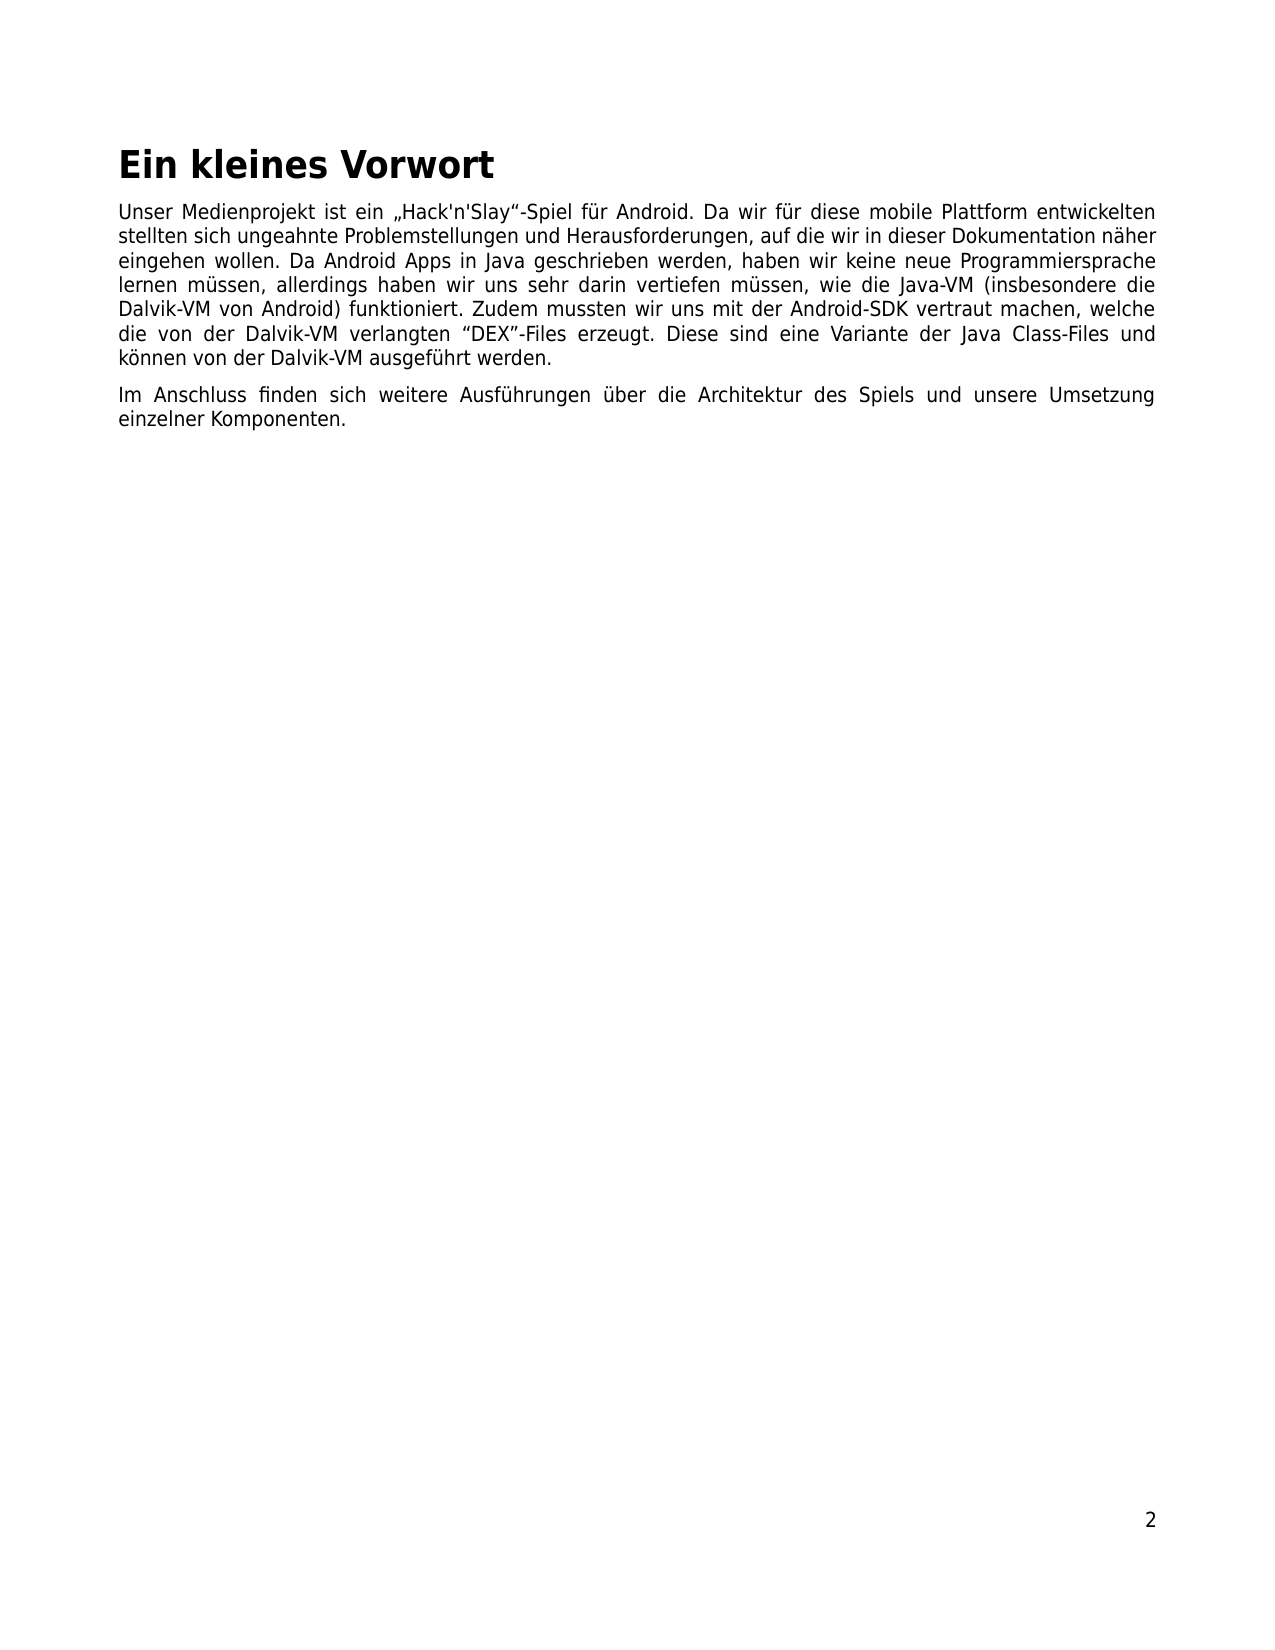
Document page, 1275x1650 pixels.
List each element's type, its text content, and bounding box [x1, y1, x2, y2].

subtitle Ein kleines Vorwort [118, 143, 1157, 188]
text Im Anschluss finden sich weitere Ausführungen über die Architektur des Spiels und unsere Umsetzung einzelner Komponenten. [118, 383, 1157, 431]
text Unser Medienprojekt ist ein „Hack'n'Slay“-Spiel für Android. Da wir für diese mobile Plattform entwickelten stellten sich ungeahnte Problemstellungen und Herausforderungen, auf die wir in dieser Dokumentation näher eingehen wollen. Da Android Apps in Java geschrieben werden, haben wir keine neue Programmiersprache lernen müssen, allerdings haben wir uns sehr darin vertiefen müssen, wie die Java-VM (insbesondere die Dalvik-VM von Android) funktioniert. Zudem mussten wir uns mit der Android-SDK vertraut machen, welche die von der Dalvik-VM verlangten “DEX”-Files erzeugt. Diese sind eine Variante der Java Class-Files und können von der Dalvik-VM ausgeführt werden. [118, 200, 1157, 370]
